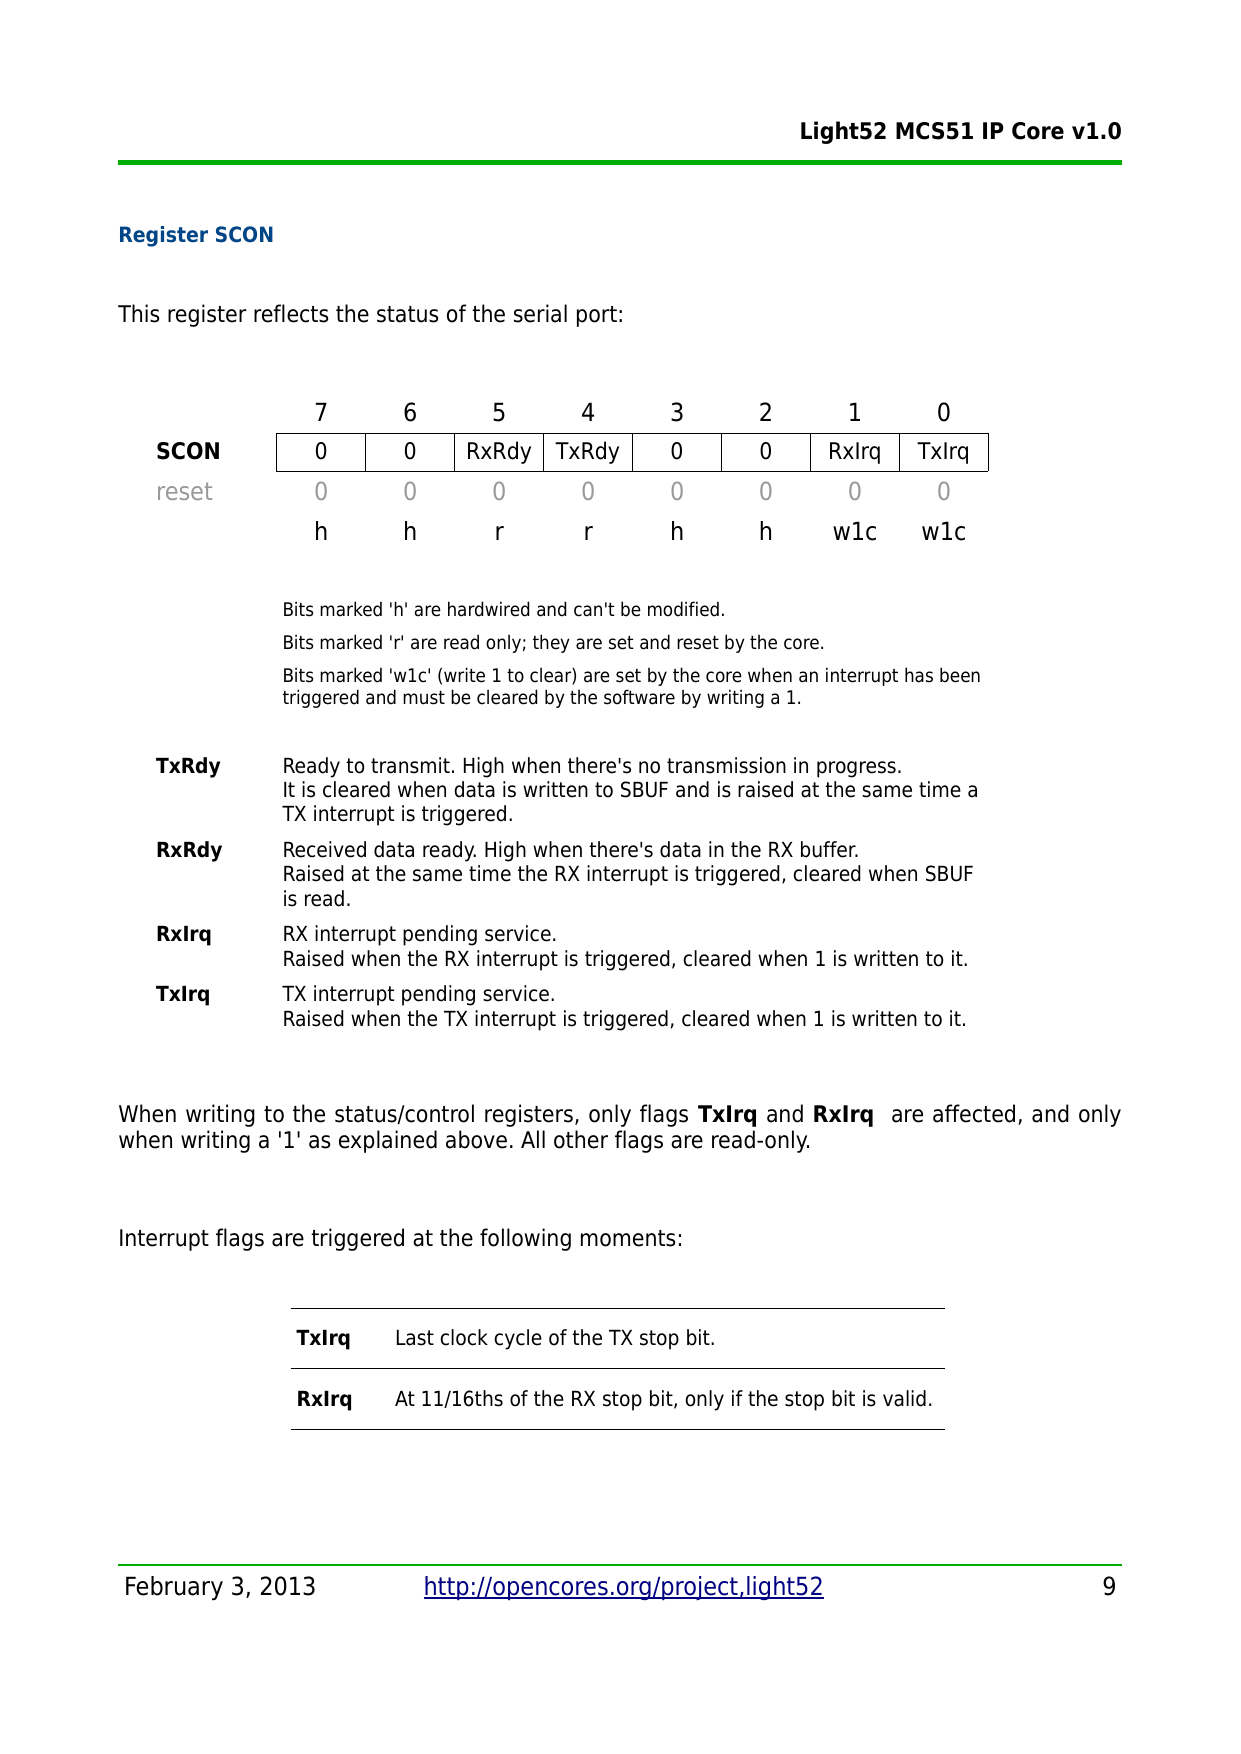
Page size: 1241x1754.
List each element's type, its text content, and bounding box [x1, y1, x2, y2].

subtitle Register SCON [118, 223, 1122, 247]
table_cell 0 [899, 472, 988, 512]
text When writing to the status/control registers, only flags TxIrq and RxIrq are affected, and only when writing a '1' as explained above. All other flags are read-only. [118, 1101, 1122, 1154]
table_cell w1c [899, 512, 988, 552]
table_cell 0 [543, 472, 632, 512]
table_cell RxIrq [811, 434, 899, 471]
table_cell RxIrq [150, 917, 276, 977]
table_cell 0 [810, 472, 899, 512]
table_header 3 [632, 392, 721, 433]
table_cell RxIrq [291, 1369, 389, 1429]
text This register reflects the status of the serial port: [118, 301, 1122, 328]
table_cell h [721, 512, 810, 552]
table_cell [150, 660, 276, 715]
table_header Last clock cycle of the TX stop bit. [389, 1309, 945, 1368]
table_cell [276, 715, 988, 748]
table_header TxIrq [291, 1309, 389, 1368]
table_header [150, 392, 276, 433]
table_header 1 [810, 392, 899, 433]
table_cell 0 [722, 434, 810, 471]
table_cell Bits marked 'r' are read only; they are set and reset by the core. [276, 626, 988, 659]
table_cell 0 [365, 472, 454, 512]
table_header 7 [276, 392, 365, 433]
table_cell 0 [633, 434, 721, 471]
table_header 6 [365, 392, 454, 433]
table_cell Bits marked 'h' are hardwired and can't be modified. [276, 593, 988, 626]
table_cell r [454, 512, 543, 552]
table_cell RxRdy [455, 434, 543, 471]
table_cell 0 [454, 472, 543, 512]
table_cell [150, 715, 276, 748]
table_cell TxIrq [900, 434, 988, 471]
table_cell 0 [277, 434, 365, 471]
table_cell [150, 626, 276, 659]
table_cell h [365, 512, 454, 552]
table_cell h [632, 512, 721, 552]
table_cell Bits marked 'w1c' (write 1 to clear) are set by the core when an interrupt has been triggered and must be cleared by the software by writing a 1. [276, 660, 988, 715]
table_cell 0 [721, 472, 810, 512]
table_cell [150, 512, 276, 552]
table_header 4 [543, 392, 632, 433]
table_cell r [543, 512, 632, 552]
table_cell TxIrq [150, 977, 276, 1037]
table_cell Received data ready. High when there's data in the RX buffer. Raised at the same time the RX interrupt is triggered, cleared when SBUF is read. [276, 833, 988, 917]
table_cell At 11/16ths of the RX stop bit, only if the stop bit is valid. [389, 1369, 945, 1429]
table_cell 0 [366, 434, 454, 471]
table_header 2 [721, 392, 810, 433]
table_cell [150, 593, 276, 626]
table_cell Ready to transmit. High when there's no transmission in progress. It is cleared when data is written to SBUF and is raised at the same time a TX interrupt is triggered. [276, 748, 988, 832]
table_cell RxRdy [150, 833, 276, 917]
table_cell TxRdy [150, 748, 276, 832]
table_cell TX interrupt pending service. Raised when the TX interrupt is triggered, cleared when 1 is written to it. [276, 977, 988, 1037]
table_cell h [276, 512, 365, 552]
table_cell RX interrupt pending service. Raised when the RX interrupt is triggered, cleared when 1 is written to it. [276, 917, 988, 977]
table_header 0 [899, 392, 988, 433]
table_cell 0 [632, 472, 721, 512]
table_cell SCON [150, 433, 276, 471]
table_cell TxRdy [544, 434, 632, 471]
table_cell reset [150, 471, 276, 512]
text Interrupt flags are triggered at the following moments: [118, 1225, 1122, 1252]
table_header 5 [454, 392, 543, 433]
table_cell [276, 552, 988, 593]
table_cell 0 [276, 472, 365, 512]
table_cell [150, 552, 276, 593]
table_cell w1c [810, 512, 899, 552]
